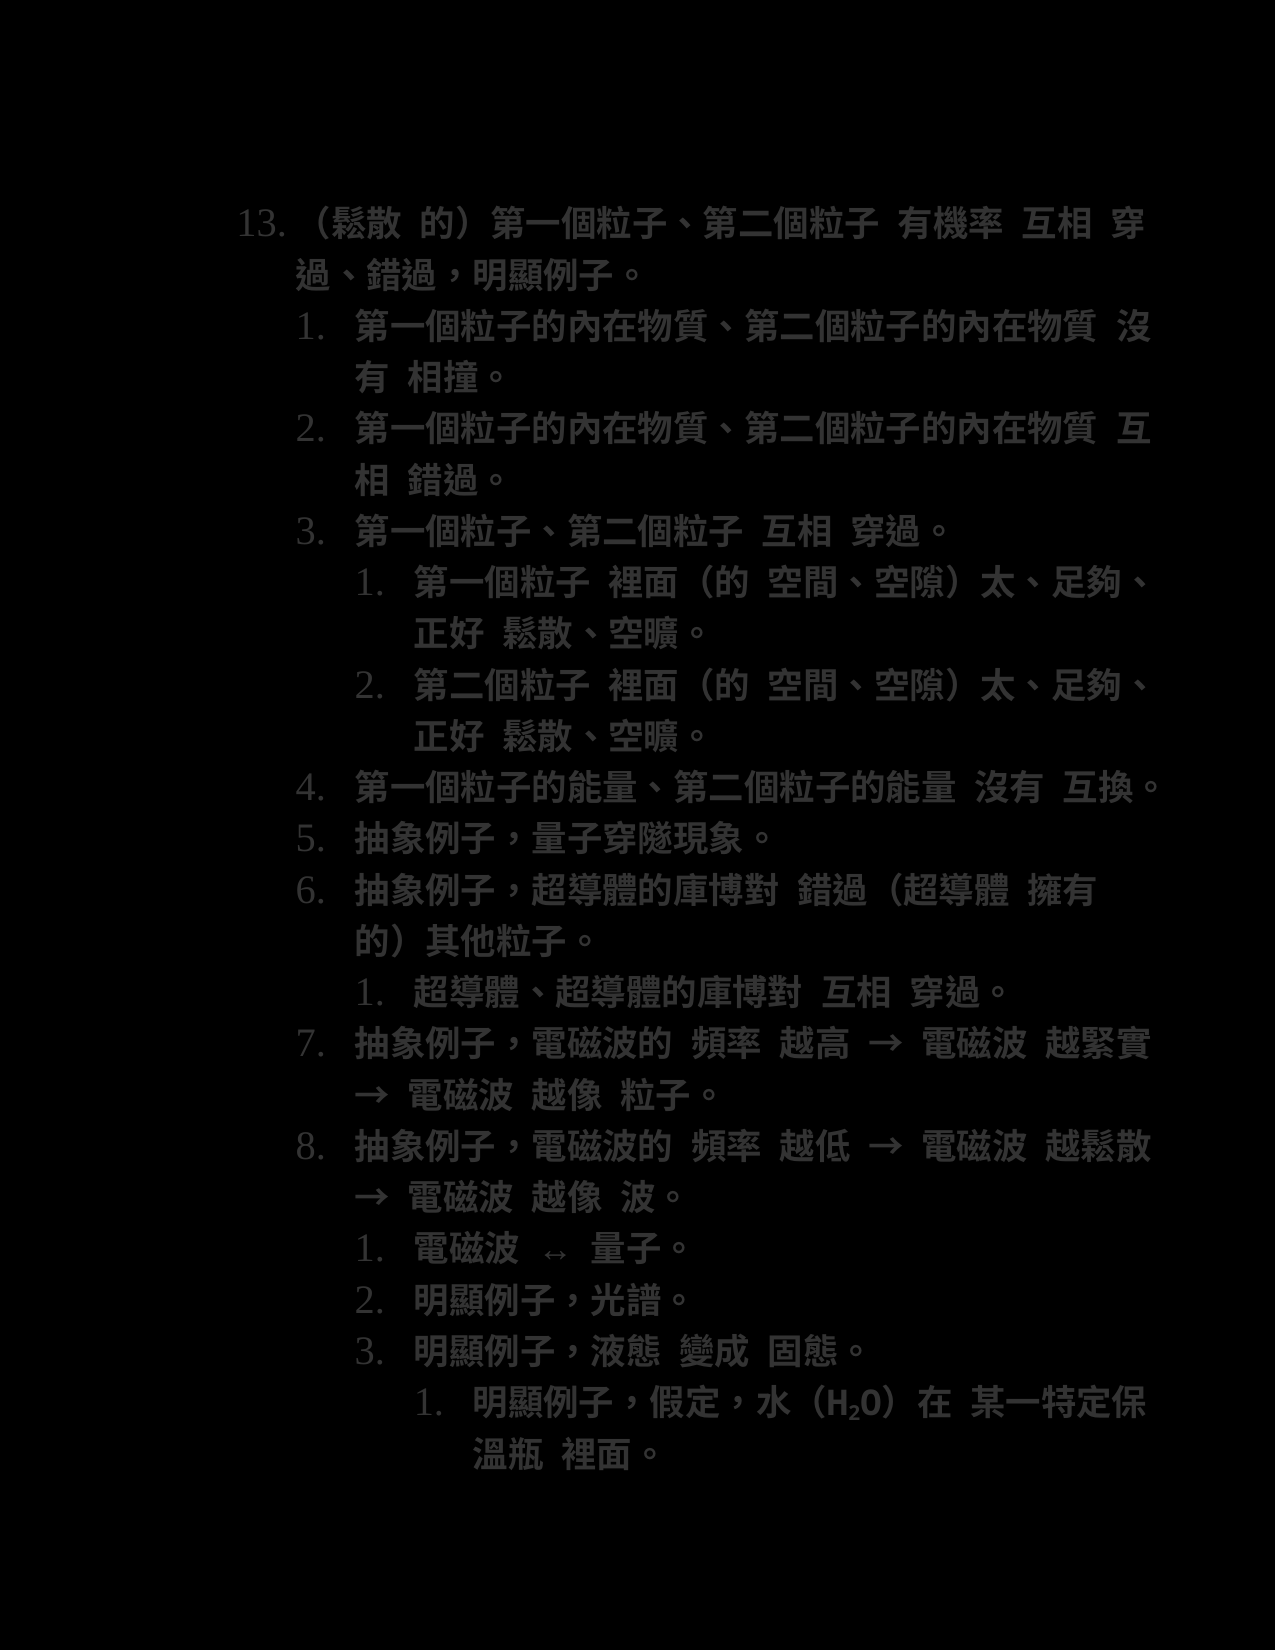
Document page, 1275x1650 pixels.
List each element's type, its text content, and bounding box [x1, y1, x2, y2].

list 抽象例子，量子穿隧現象。 [295, 811, 1157, 862]
list 抽象例子，電磁波的 頻率 越高 → 電磁波 越緊實 → 電磁波 越像 粒子。 [295, 1016, 1157, 1118]
list 明顯例子，液態 變成 固態。 [354, 1323, 1157, 1374]
list 第一個粒子的內在物質、第二個粒子的內在物質 沒有 相撞。 [295, 298, 1157, 401]
list （鬆散 的）第一個粒子、第二個粒子 有機率 互相 穿過、錯過，明顯例子。 [236, 196, 1157, 298]
list 電磁波 ↔ 量子。 [354, 1221, 1157, 1272]
list 明顯例子，假定，水（H2O）在 某一特定保溫瓶 裡面。 [413, 1374, 1157, 1477]
list 第一個粒子的內在物質、第二個粒子的內在物質 互相 錯過。 [295, 401, 1157, 503]
list 第二個粒子 裡面（的 空間、空隙）太、足夠、正好 鬆散、空曠。 [354, 657, 1157, 759]
list 明顯例子，光譜。 [354, 1272, 1157, 1323]
list 抽象例子，電磁波的 頻率 越低 → 電磁波 越鬆散 → 電磁波 越像 波。 [295, 1118, 1157, 1221]
list 第一個粒子的能量、第二個粒子的能量 沒有 互換。 [295, 759, 1157, 811]
list 抽象例子，超導體的庫博對 錯過（超導體 擁有的）其他粒子。 [295, 862, 1157, 964]
list 超導體、超導體的庫博對 互相 穿過。 [354, 964, 1157, 1016]
list 第一個粒子 裡面（的 空間、空隙）太、足夠、正好 鬆散、空曠。 [354, 554, 1157, 657]
list 第一個粒子、第二個粒子 互相 穿過。 [295, 503, 1157, 554]
